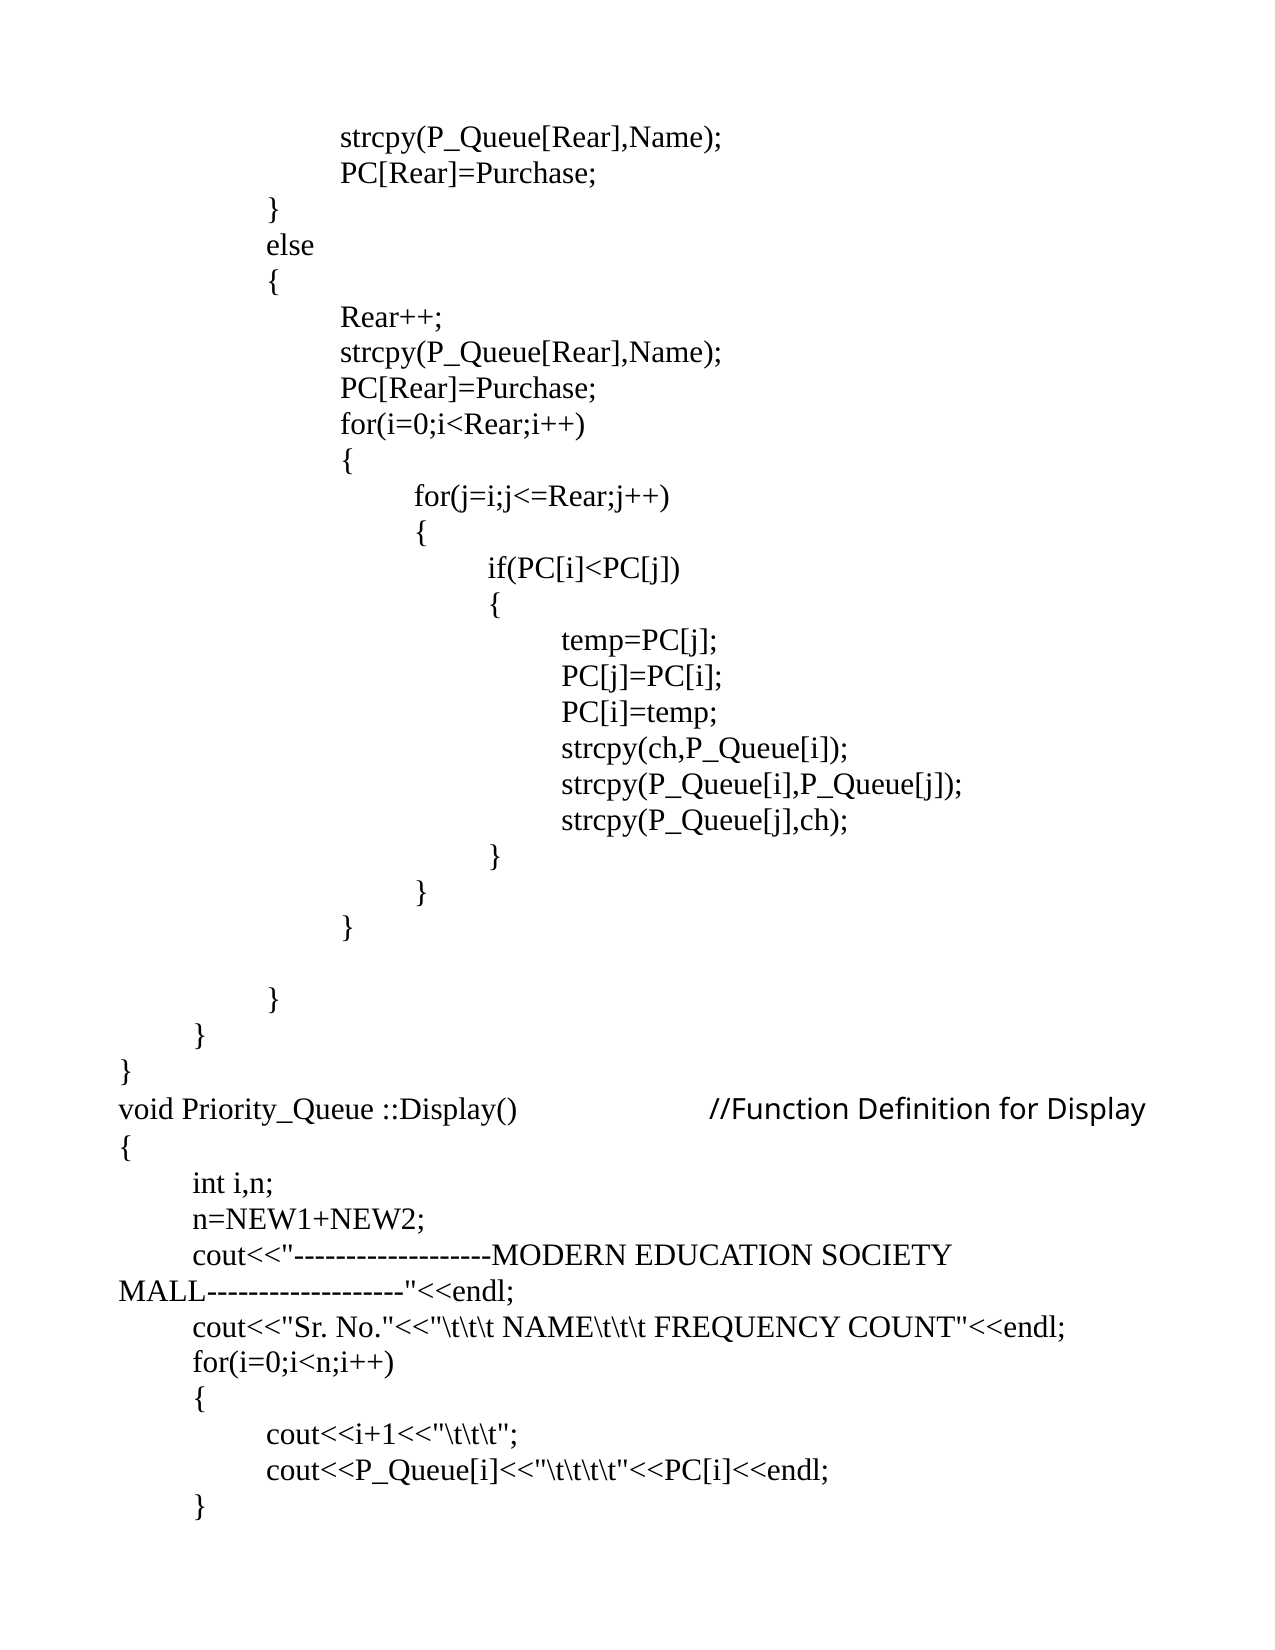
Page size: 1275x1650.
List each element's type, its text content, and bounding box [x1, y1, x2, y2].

text } [118, 1487, 1157, 1523]
text for(j=i;j<=Rear;j++) [118, 477, 1157, 513]
text for(i=0;i<Rear;i++) [118, 406, 1157, 442]
text cout<<P_Queue[i]<<"\t\t\t\t"<<PC[i]<<endl; [118, 1452, 1157, 1487]
text } [118, 190, 1157, 226]
text { [118, 1128, 1157, 1164]
text strcpy(ch,P_Queue[i]); [118, 729, 1157, 765]
text strcpy(P_Queue[i],P_Queue[j]); [118, 765, 1157, 801]
text void Priority_Queue ::Display() //Function Definition for Display [118, 1088, 1157, 1128]
text } [118, 837, 1157, 873]
text PC[Rear]=Purchase; [118, 154, 1157, 190]
text } [118, 1017, 1157, 1052]
text { [118, 442, 1157, 477]
text n=NEW1+NEW2; [118, 1200, 1157, 1236]
text { [118, 585, 1157, 621]
text { [118, 262, 1157, 298]
text PC[j]=PC[i]; [118, 657, 1157, 693]
text strcpy(P_Queue[Rear],Name); [118, 118, 1157, 154]
text for(i=0;i<n;i++) [118, 1344, 1157, 1380]
text else [118, 226, 1157, 262]
text Rear++; [118, 298, 1157, 334]
text cout<<"-------------------MODERN EDUCATION SOCIETY MALL-------------------"<<endl; [118, 1236, 1157, 1308]
text PC[Rear]=Purchase; [118, 370, 1157, 406]
text cout<<"Sr. No."<<"\t\t\t NAME\t\t\t FREQUENCY COUNT"<<endl; [118, 1308, 1157, 1344]
text cout<<i+1<<"\t\t\t"; [118, 1416, 1157, 1452]
text } [118, 873, 1157, 909]
text } [118, 1052, 1157, 1088]
text { [118, 513, 1157, 549]
text } [118, 909, 1157, 945]
text { [118, 1380, 1157, 1416]
text if(PC[i]<PC[j]) [118, 549, 1157, 585]
text strcpy(P_Queue[Rear],Name); [118, 334, 1157, 370]
text PC[i]=temp; [118, 693, 1157, 729]
text int i,n; [118, 1164, 1157, 1200]
text strcpy(P_Queue[j],ch); [118, 801, 1157, 837]
text } [118, 981, 1157, 1017]
text temp=PC[j]; [118, 621, 1157, 657]
